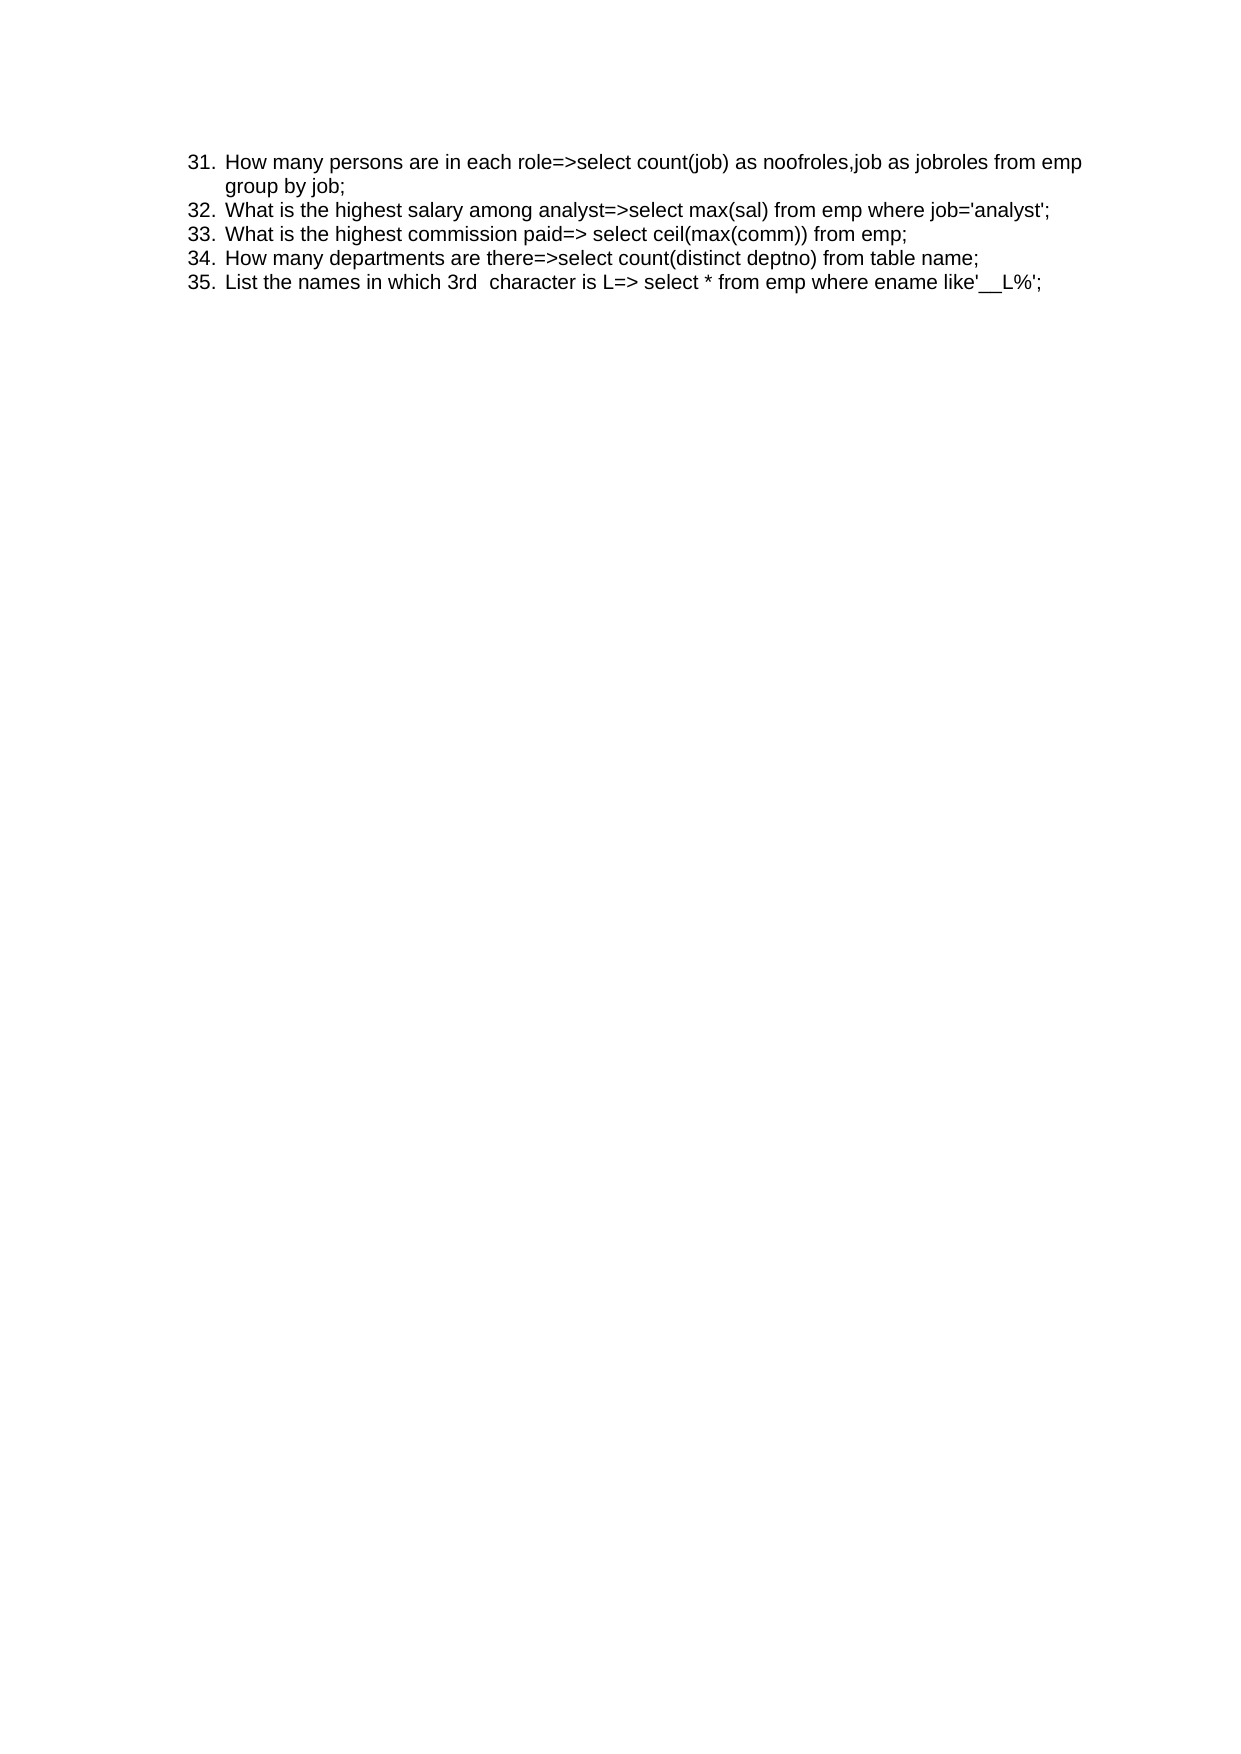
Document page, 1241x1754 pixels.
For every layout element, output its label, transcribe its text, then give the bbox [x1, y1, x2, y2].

list List the names in which 3rd character is L=> select * from emp where ename like'__L%'; [187, 270, 1090, 294]
list How many departments are there=>select count(distinct deptno) from table name; [187, 246, 1090, 270]
list What is the highest commission paid=> select ceil(max(comm)) from emp; [187, 222, 1090, 246]
list What is the highest salary among analyst=>select max(sal) from emp where job='analyst'; [187, 198, 1090, 222]
list How many persons are in each role=>select count(job) as noofroles,job as jobroles from emp group by job; [187, 150, 1090, 198]
